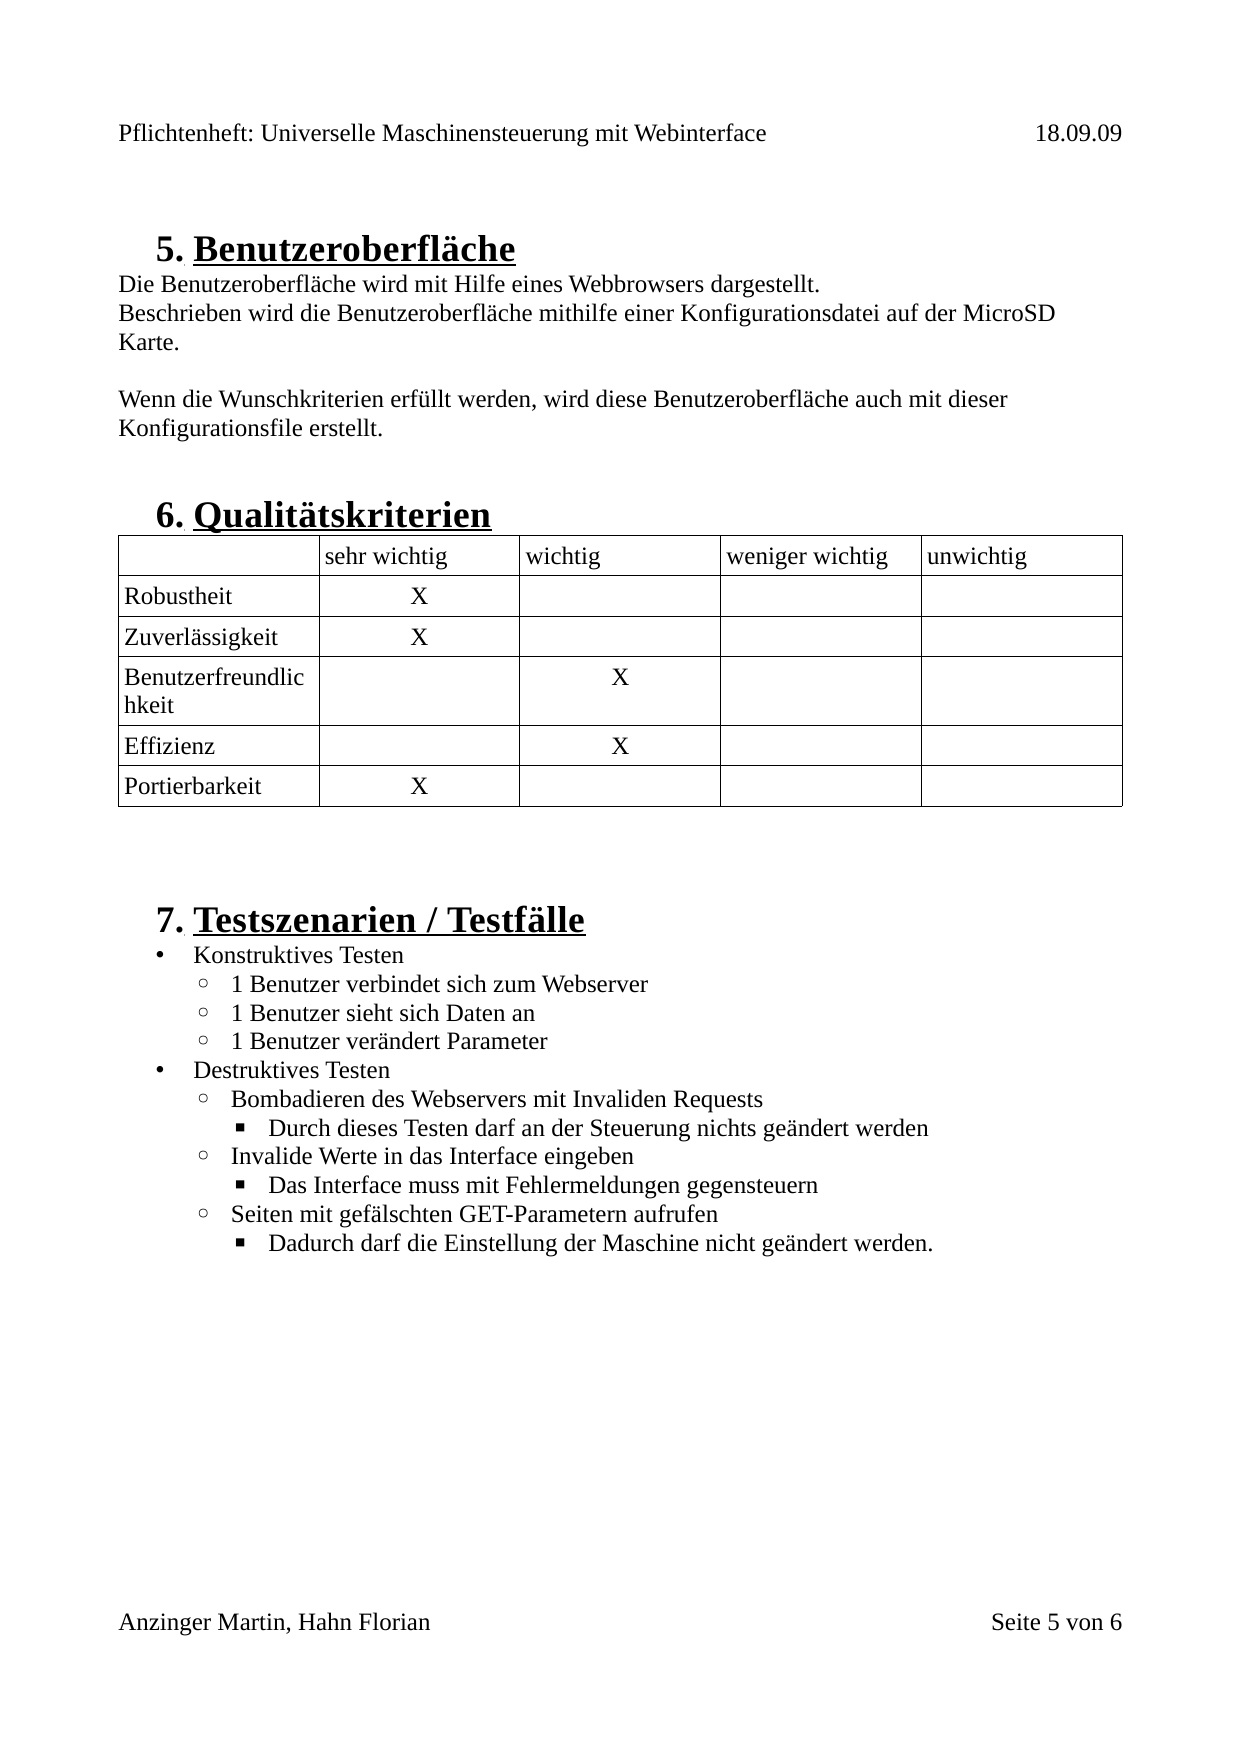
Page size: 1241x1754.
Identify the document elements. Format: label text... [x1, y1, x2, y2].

list Bombadieren des Webservers mit Invaliden Requests [193, 1084, 1122, 1113]
table_header unwichtig [922, 536, 1122, 575]
list 1 Benutzer verändert Parameter [193, 1026, 1122, 1055]
table_cell [922, 576, 1122, 616]
list Seiten mit gefälschten GET-Parametern aufrufen [193, 1199, 1122, 1228]
table_cell [922, 617, 1122, 656]
list Durch dieses Testen darf an der Steuerung nichts geändert werden [231, 1113, 1122, 1141]
list Konstruktives Testen [156, 940, 1122, 969]
table_cell Robustheit [119, 576, 319, 616]
table_cell [520, 617, 720, 656]
table_header [119, 536, 319, 575]
table_cell [922, 766, 1122, 806]
table_cell [320, 726, 519, 765]
table_cell [520, 576, 720, 616]
list 1 Benutzer verbindet sich zum Webserver [193, 969, 1122, 998]
table_cell [721, 726, 921, 765]
table_cell Benutzerfreundlichkeit [119, 657, 319, 725]
list Invalide Werte in das Interface eingeben [193, 1141, 1122, 1170]
table_cell [922, 726, 1122, 765]
table_cell [721, 576, 921, 616]
subtitle Benutzeroberfläche [156, 226, 1122, 269]
table_cell [721, 617, 921, 656]
list Destruktives Testen [156, 1055, 1122, 1084]
table_cell [721, 766, 921, 806]
table_header wichtig [520, 536, 720, 575]
text Wenn die Wunschkriterien erfüllt werden, wird diese Benutzeroberfläche auch mit dieser Konfigurationsfile erstellt. [118, 384, 1122, 442]
text Beschrieben wird die Benutzeroberfläche mithilfe einer Konfigurationsdatei auf der MicroSD Karte. [118, 298, 1122, 356]
table_cell Portierbarkeit [119, 766, 319, 806]
table_header sehr wichtig [320, 536, 519, 575]
table_cell Effizienz [119, 726, 319, 765]
table_header weniger wichtig [721, 536, 921, 575]
table_cell Zuverlässigkeit [119, 617, 319, 656]
table_cell [320, 657, 519, 725]
text Die Benutzeroberfläche wird mit Hilfe eines Webbrowsers dargestellt. [118, 269, 1122, 298]
table_cell X [520, 657, 720, 725]
table_cell [520, 766, 720, 806]
subtitle Qualitätskriterien [156, 492, 1122, 535]
table_cell X [520, 726, 720, 765]
table_cell X [320, 617, 519, 656]
list 1 Benutzer sieht sich Daten an [193, 998, 1122, 1026]
subtitle Testszenarien / Testfälle [156, 897, 1122, 940]
list Das Interface muss mit Fehlermeldungen gegensteuern [231, 1170, 1122, 1199]
table_cell X [320, 766, 519, 806]
table_cell X [320, 576, 519, 616]
list Dadurch darf die Einstellung der Maschine nicht geändert werden. [231, 1228, 1122, 1256]
table_cell [922, 657, 1122, 725]
table_cell [721, 657, 921, 725]
